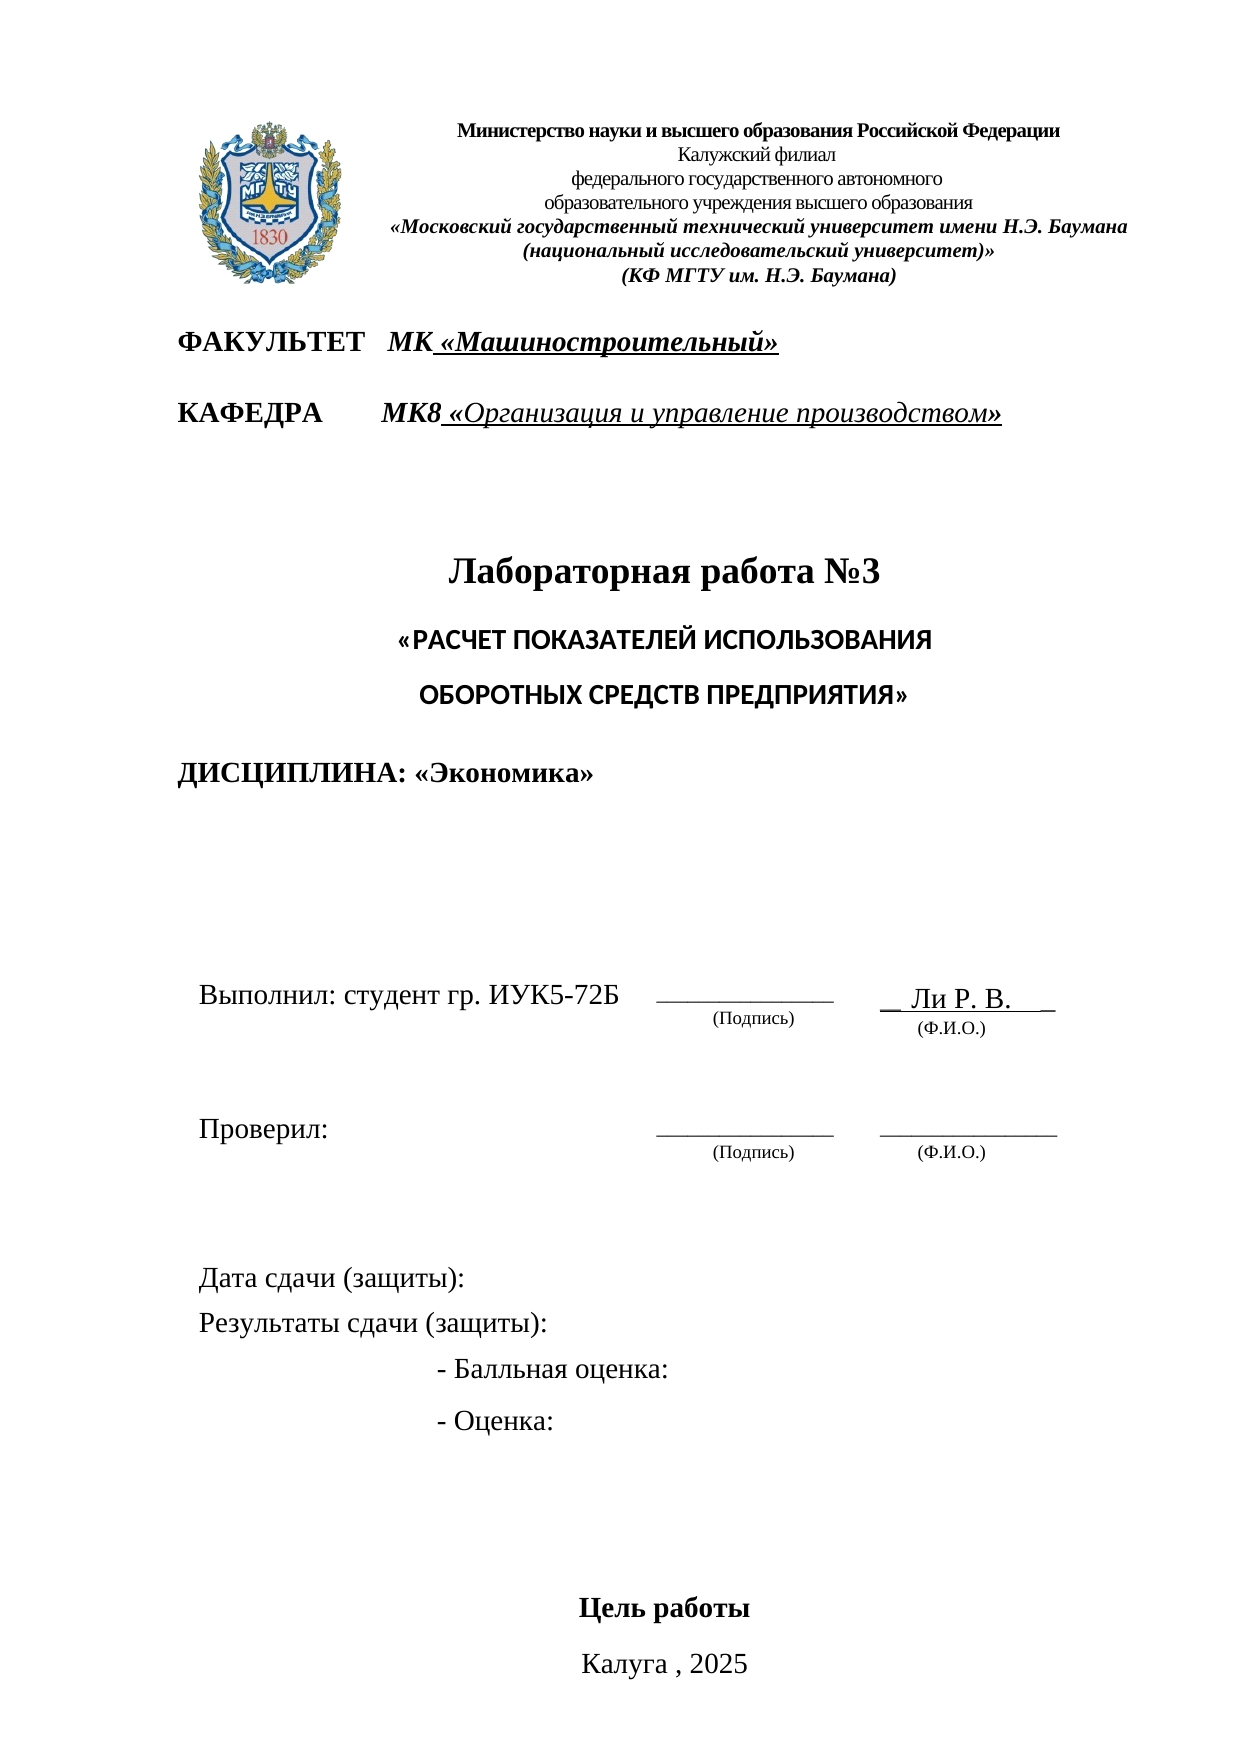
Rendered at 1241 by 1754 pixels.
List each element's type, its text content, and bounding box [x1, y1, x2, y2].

text ДИСЦИПЛИНА: «Экономика» [177, 755, 1152, 789]
title ОБОРОТНЫХ СРЕДСТВ ПРЕДПРИЯТИЯ» [177, 676, 1152, 712]
table_cell [188, 1351, 425, 1456]
table_header __ Ли Р. В. _ (Ф.И.О.) [879, 956, 1163, 1090]
table_cell _________________ (Ф.И.О.) [879, 1090, 1163, 1214]
table_cell Дата сдачи (защиты): Результаты сдачи (защиты): [188, 1214, 1163, 1351]
title «РАСЧЕТ ПОКАЗАТЕЛЕЙ ИСПОЛЬЗОВАНИЯ [177, 621, 1152, 656]
text ФАКУЛЬТЕТ МК «Машиностроительный» [177, 324, 1181, 358]
table_header Министерство науки и высшего образования Российской Федерации Калужский филиал федерального государственного автономного образовательного учреждения высшего образования «Московский государственный технический университет имени Н.Э. Баумана (национальный исследовательский университет)» (КФ МГТУ им. Н.Э. Баумана) [353, 118, 1165, 287]
title Цель работы [177, 1590, 1152, 1623]
table_cell - Балльная оценка: - Оценка: [425, 1351, 1163, 1456]
table_header [188, 118, 353, 287]
table_cell _________________ (Подпись) [645, 1090, 879, 1214]
text КАФЕДРА МК8 «Организация и управление производством» [177, 395, 1152, 429]
text Лабораторная работа №3 [177, 549, 1152, 592]
table_cell Проверил: [188, 1090, 645, 1214]
table_header Выполнил: студент гр. ИУК5-72Б [188, 956, 645, 1090]
table_header _________________ (Подпись) [645, 956, 879, 1090]
